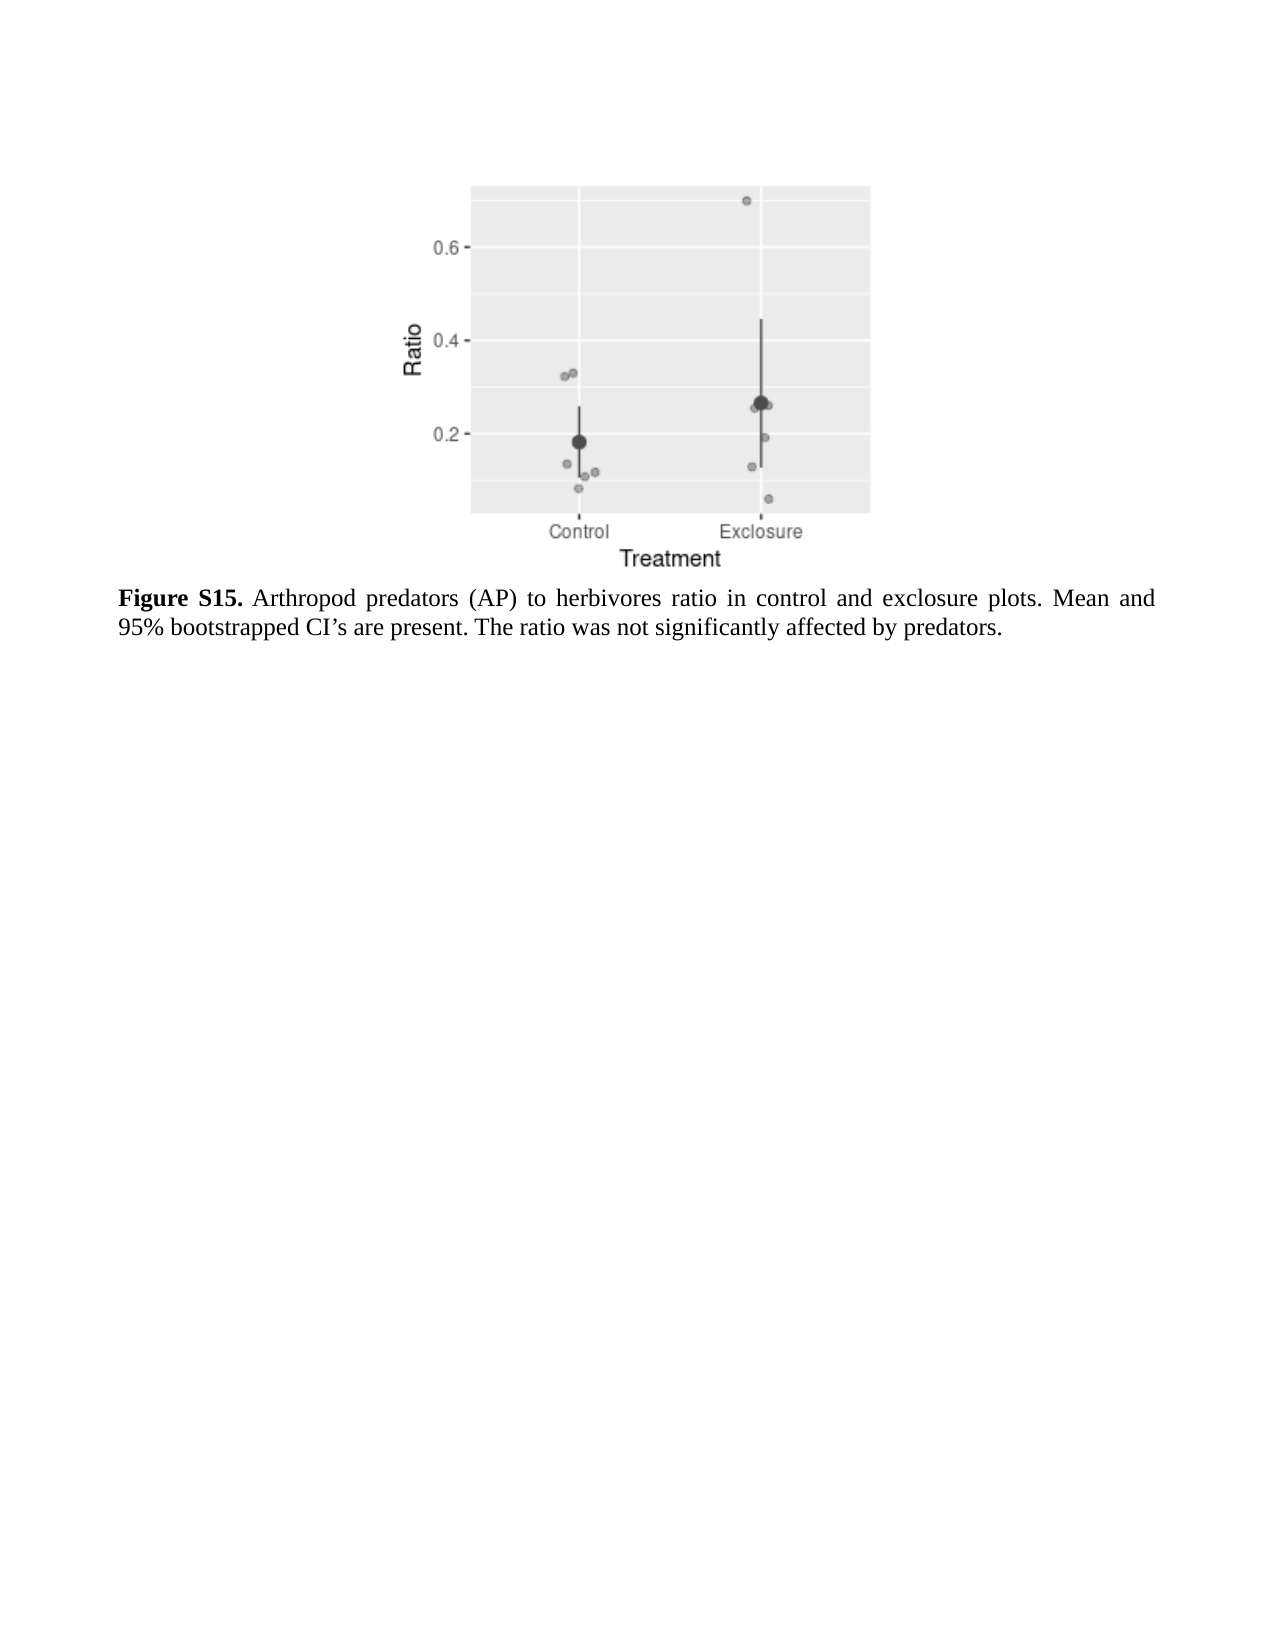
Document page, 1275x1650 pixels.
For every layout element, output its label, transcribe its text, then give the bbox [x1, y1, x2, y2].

text Figure S15. Arthropod predators (AP) to herbivores ratio in control and exclosure plots. Mean and 95% bootstrapped CI’s are present. The ratio was not significantly affected by predators. [118, 176, 1157, 641]
picture [393, 175, 882, 584]
